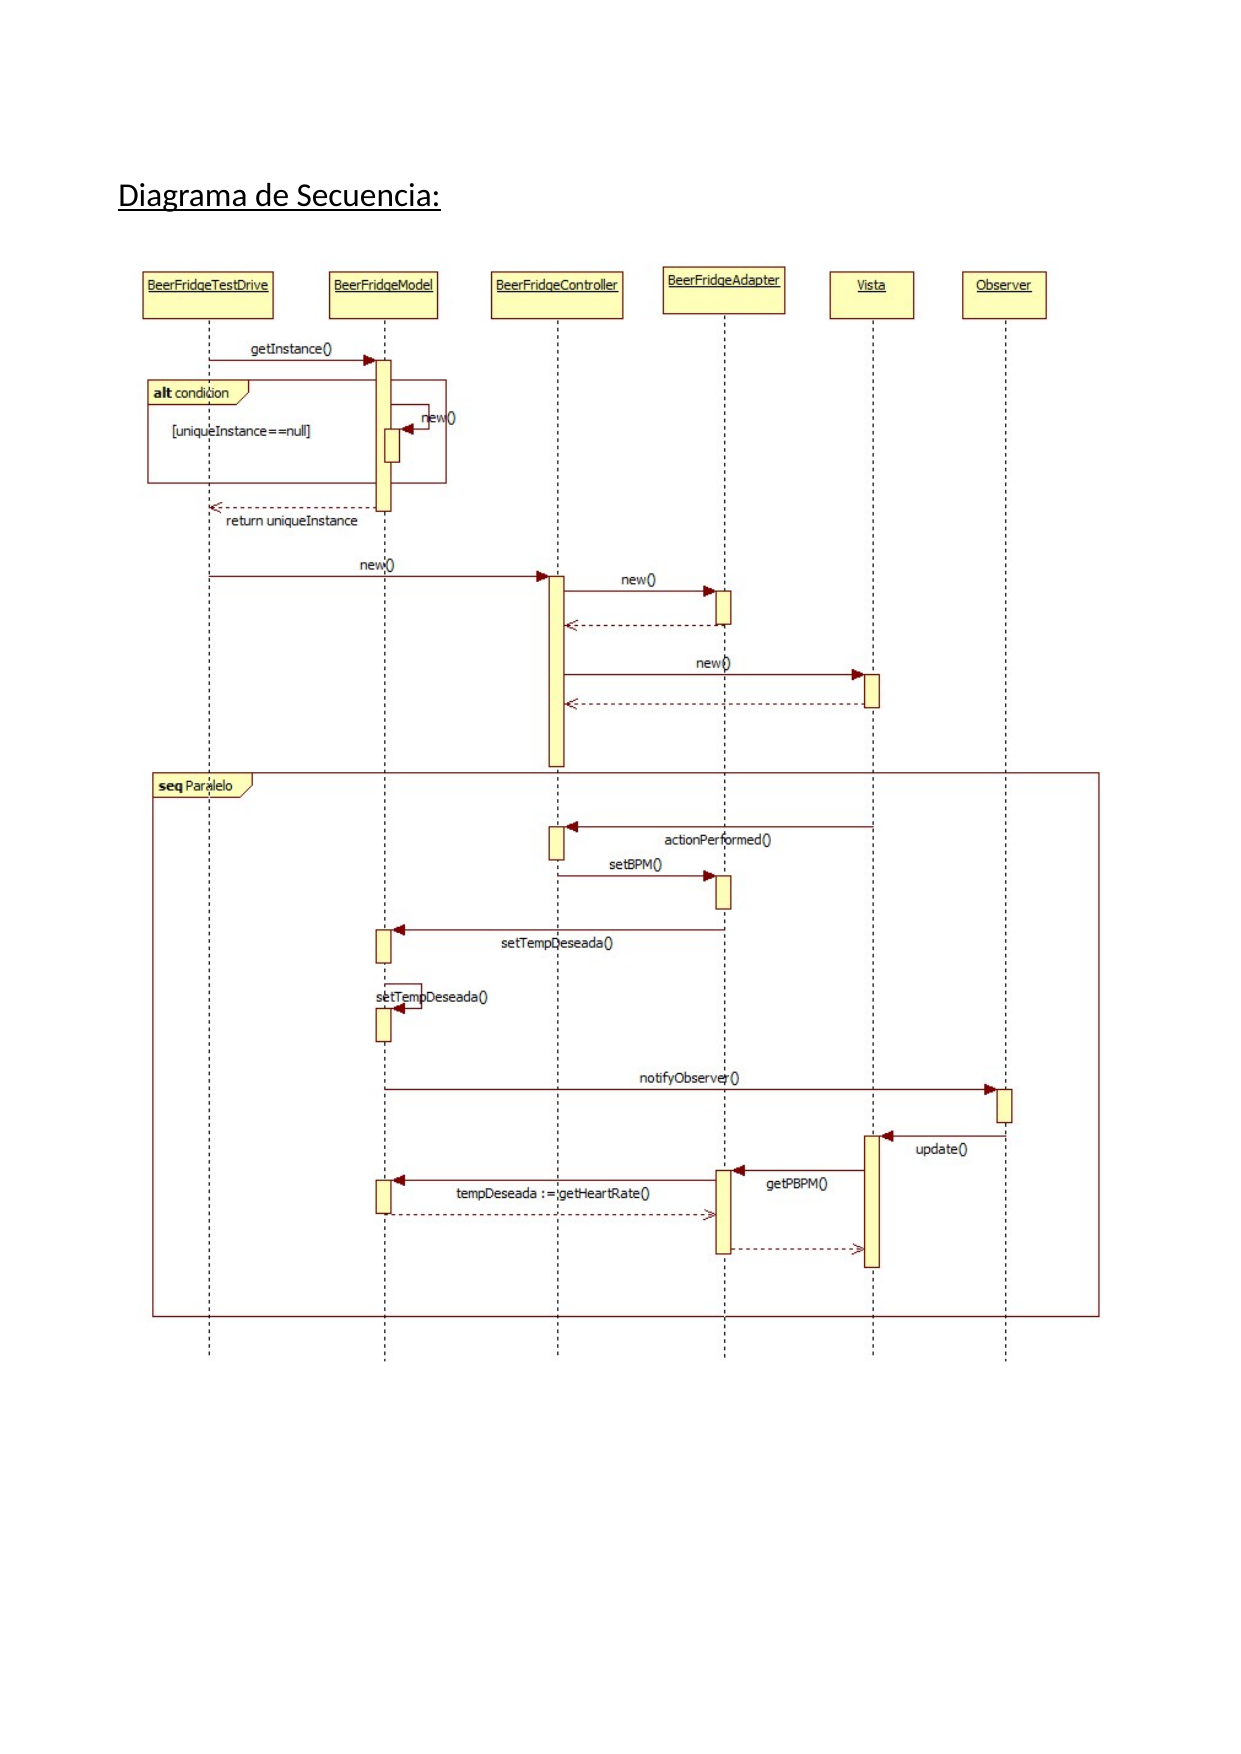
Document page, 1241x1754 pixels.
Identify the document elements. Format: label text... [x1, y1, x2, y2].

picture [118, 242, 1123, 1386]
text Diagrama de Secuencia: [118, 174, 1122, 215]
